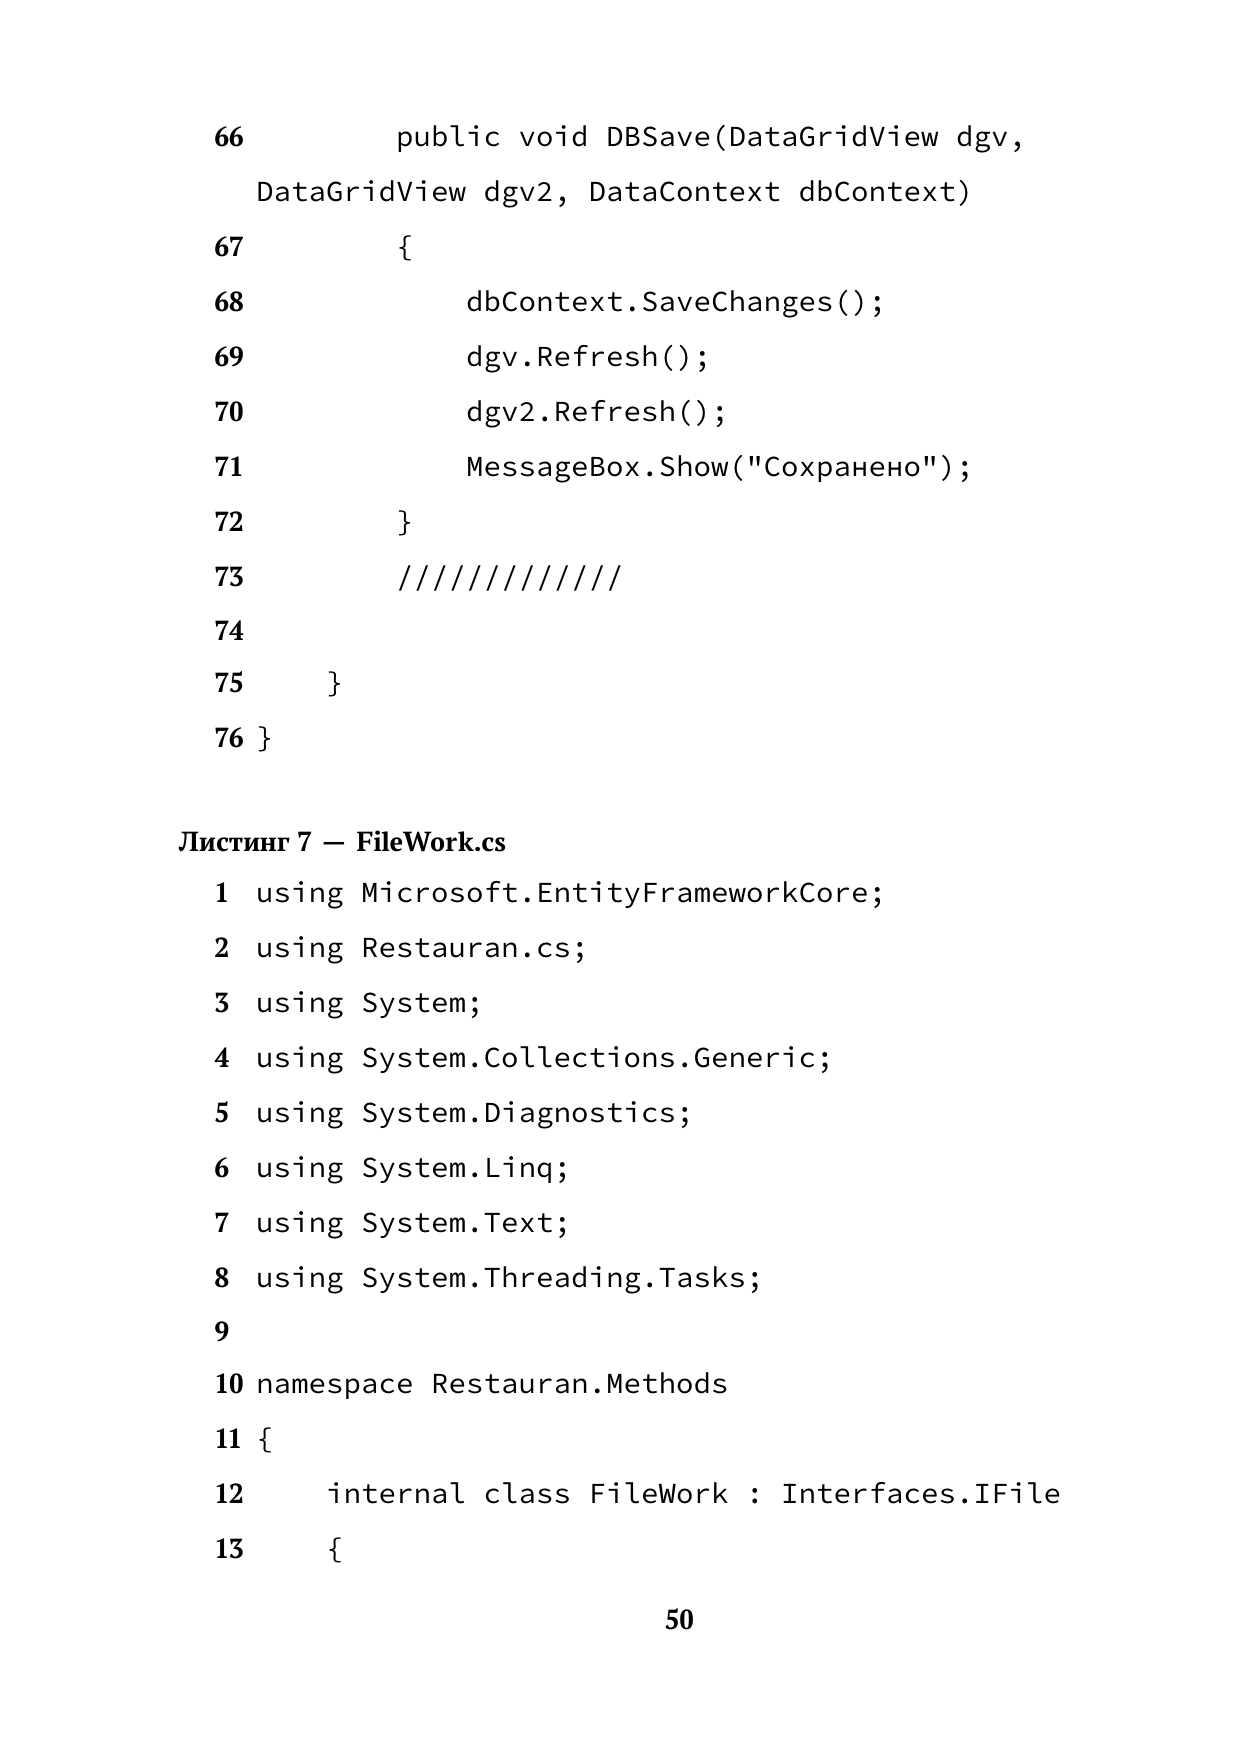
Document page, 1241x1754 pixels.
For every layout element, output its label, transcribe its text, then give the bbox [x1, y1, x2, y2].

list using System.Text; [214, 1204, 1181, 1241]
list using System.Diagnostics; [214, 1094, 1181, 1131]
list } [214, 503, 1181, 540]
list using System.Collections.Generic; [214, 1039, 1181, 1076]
list public void DBSave(DataGridView dgv, DataGridView dgv2, DataContext dbContext) [214, 118, 1181, 210]
list { [214, 1529, 1181, 1566]
list { [214, 1419, 1181, 1456]
list using System.Threading.Tasks; [214, 1259, 1181, 1296]
list using System; [214, 984, 1181, 1021]
list using Microsoft.EntityFrameworkCore; [214, 874, 1181, 911]
list } [214, 663, 1181, 700]
list } [214, 718, 1181, 755]
list { [214, 228, 1181, 265]
list using Restauran.cs; [214, 929, 1181, 966]
list dgv.Refresh(); [214, 338, 1181, 375]
list using System.Linq; [214, 1149, 1181, 1186]
list MessageBox.Show("Сохранено"); [214, 448, 1181, 485]
list dbContext.SaveChanges(); [214, 283, 1181, 320]
text Листинг 7 — FileWork.cs [177, 824, 1181, 857]
list ///////////// [214, 558, 1181, 595]
list namespace Restauran.Methods [214, 1364, 1181, 1401]
list dgv2.Refresh(); [214, 393, 1181, 430]
list internal class FileWork : Interfaces.IFile [214, 1474, 1181, 1511]
